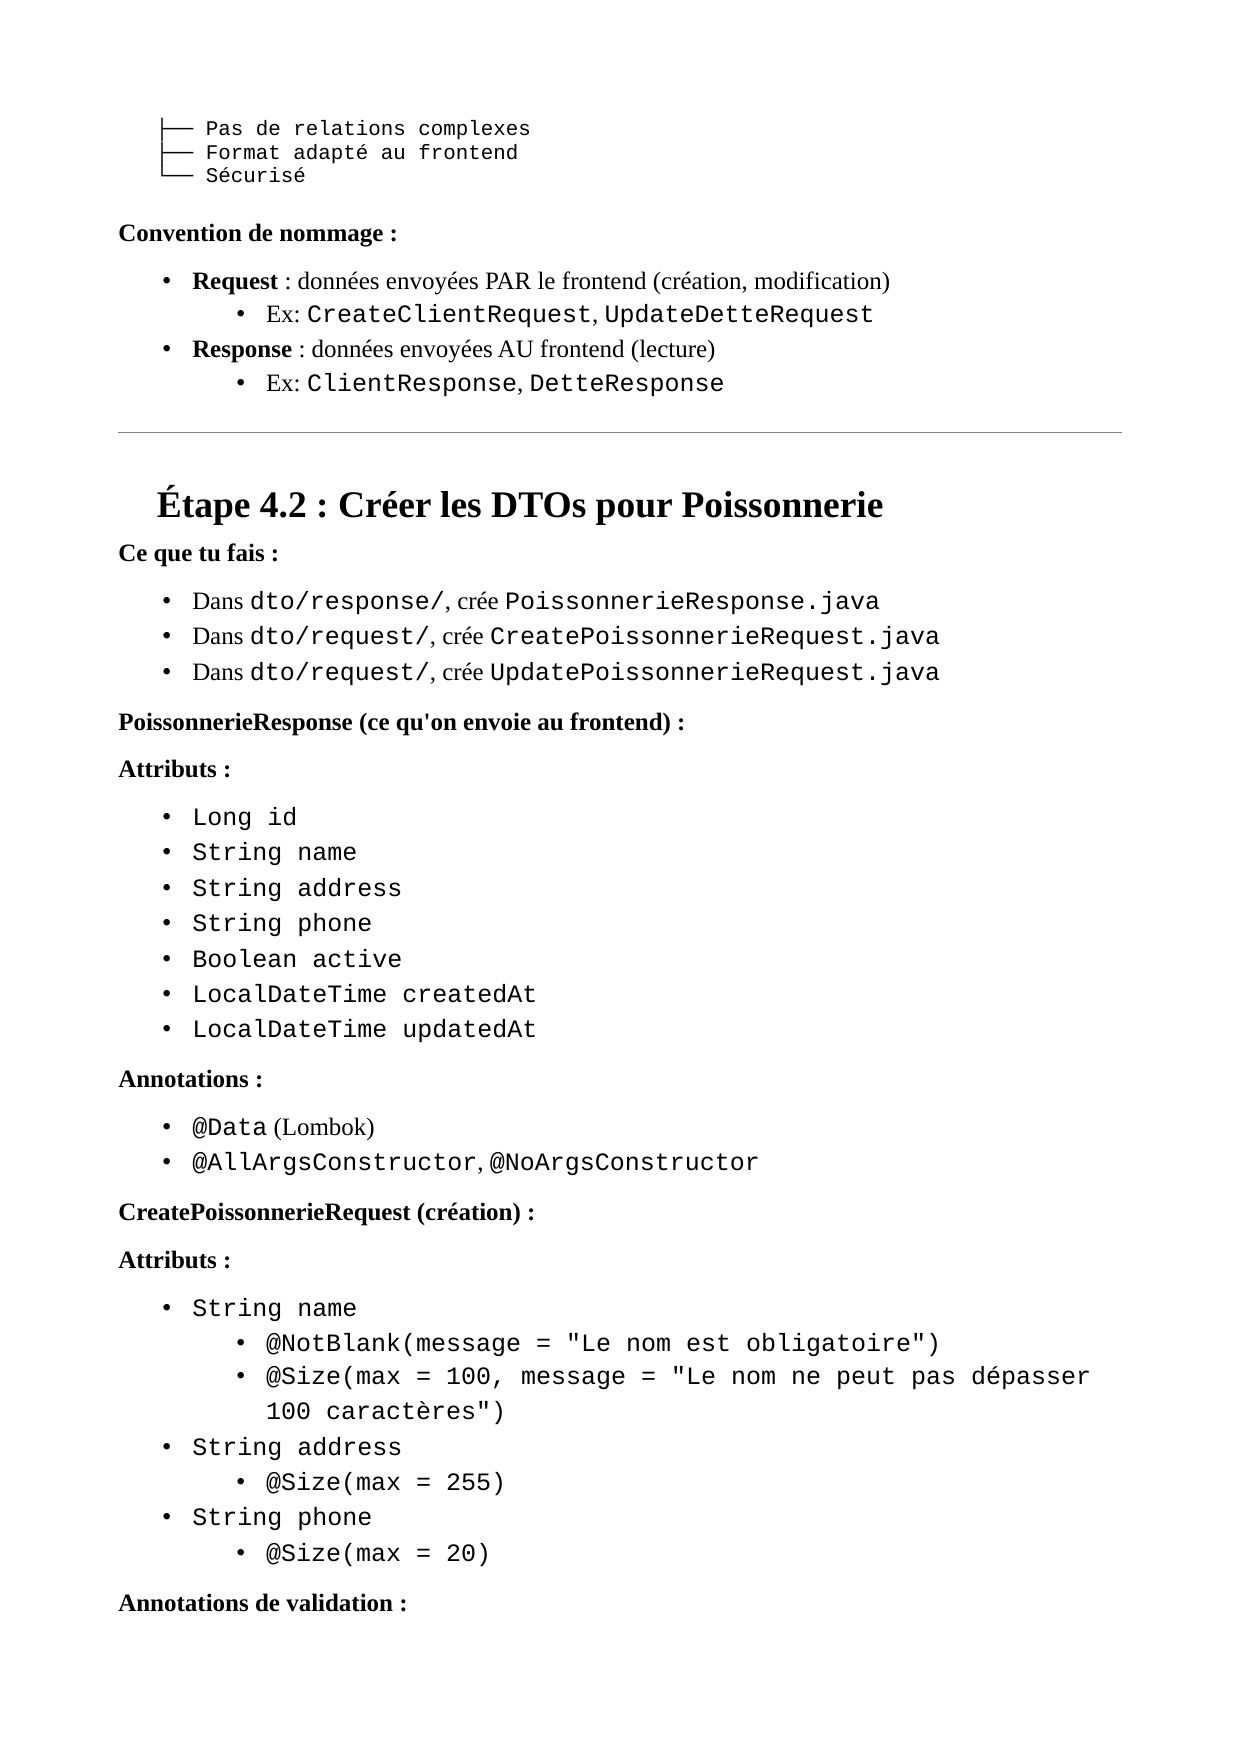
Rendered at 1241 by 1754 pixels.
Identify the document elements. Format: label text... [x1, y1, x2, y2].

text └── Sécurisé [118, 165, 1122, 189]
list String phone [162, 908, 1122, 939]
list Ex: ClientResponse, DetteResponse [236, 368, 1122, 398]
list LocalDateTime updatedAt [162, 1014, 1122, 1045]
list Request : données envoyées PAR le frontend (création, modification) [162, 266, 1122, 295]
list Boolean active [162, 944, 1122, 974]
text Attributs : [118, 754, 1122, 783]
list @Data (Lombok) [162, 1112, 1122, 1143]
list Dans dto/response/, crée PoissonnerieResponse.java [162, 586, 1122, 617]
text CreatePoissonnerieRequest (création) : [118, 1197, 1122, 1226]
text PoissonnerieResponse (ce qu'on envoie au frontend) : [118, 707, 1122, 736]
list Dans dto/request/, crée CreatePoissonnerieRequest.java [162, 621, 1122, 652]
list String name [162, 837, 1122, 868]
text ├── Pas de relations complexes [118, 118, 1122, 142]
text Annotations de validation : [118, 1588, 1122, 1617]
list String address [162, 1432, 1122, 1462]
list @Size(max = 100, message = "Le nom ne peut pas dépasser 100 caractères") [236, 1363, 1122, 1427]
list String name [162, 1293, 1122, 1323]
list Long id [162, 802, 1122, 833]
list @Size(max = 20) [236, 1538, 1122, 1569]
list String address [162, 873, 1122, 904]
list Ex: CreateClientRequest, UpdateDetteRequest [236, 299, 1122, 330]
text ├── Format adapté au frontend [118, 142, 161, 165]
subtitle ✅ Étape 4.2 : Créer les DTOs pour Poissonnerie [118, 483, 1122, 526]
text Convention de nommage : [118, 218, 1122, 247]
list @Size(max = 255) [236, 1467, 1122, 1498]
text Attributs : [118, 1245, 1122, 1274]
list @AllArgsConstructor, @NoArgsConstructor [162, 1147, 1122, 1178]
list LocalDateTime createdAt [162, 979, 1122, 1010]
list Response : données envoyées AU frontend (lecture) [162, 334, 1122, 363]
text ├── Format adapté au frontend [162, 142, 1122, 165]
list @NotBlank(message = "Le nom est obligatoire") [236, 1328, 1122, 1359]
text Ce que tu fais : [118, 538, 1122, 567]
list String phone [162, 1502, 1122, 1533]
text Annotations : [118, 1064, 1122, 1093]
list Dans dto/request/, crée UpdatePoissonnerieRequest.java [162, 657, 1122, 688]
